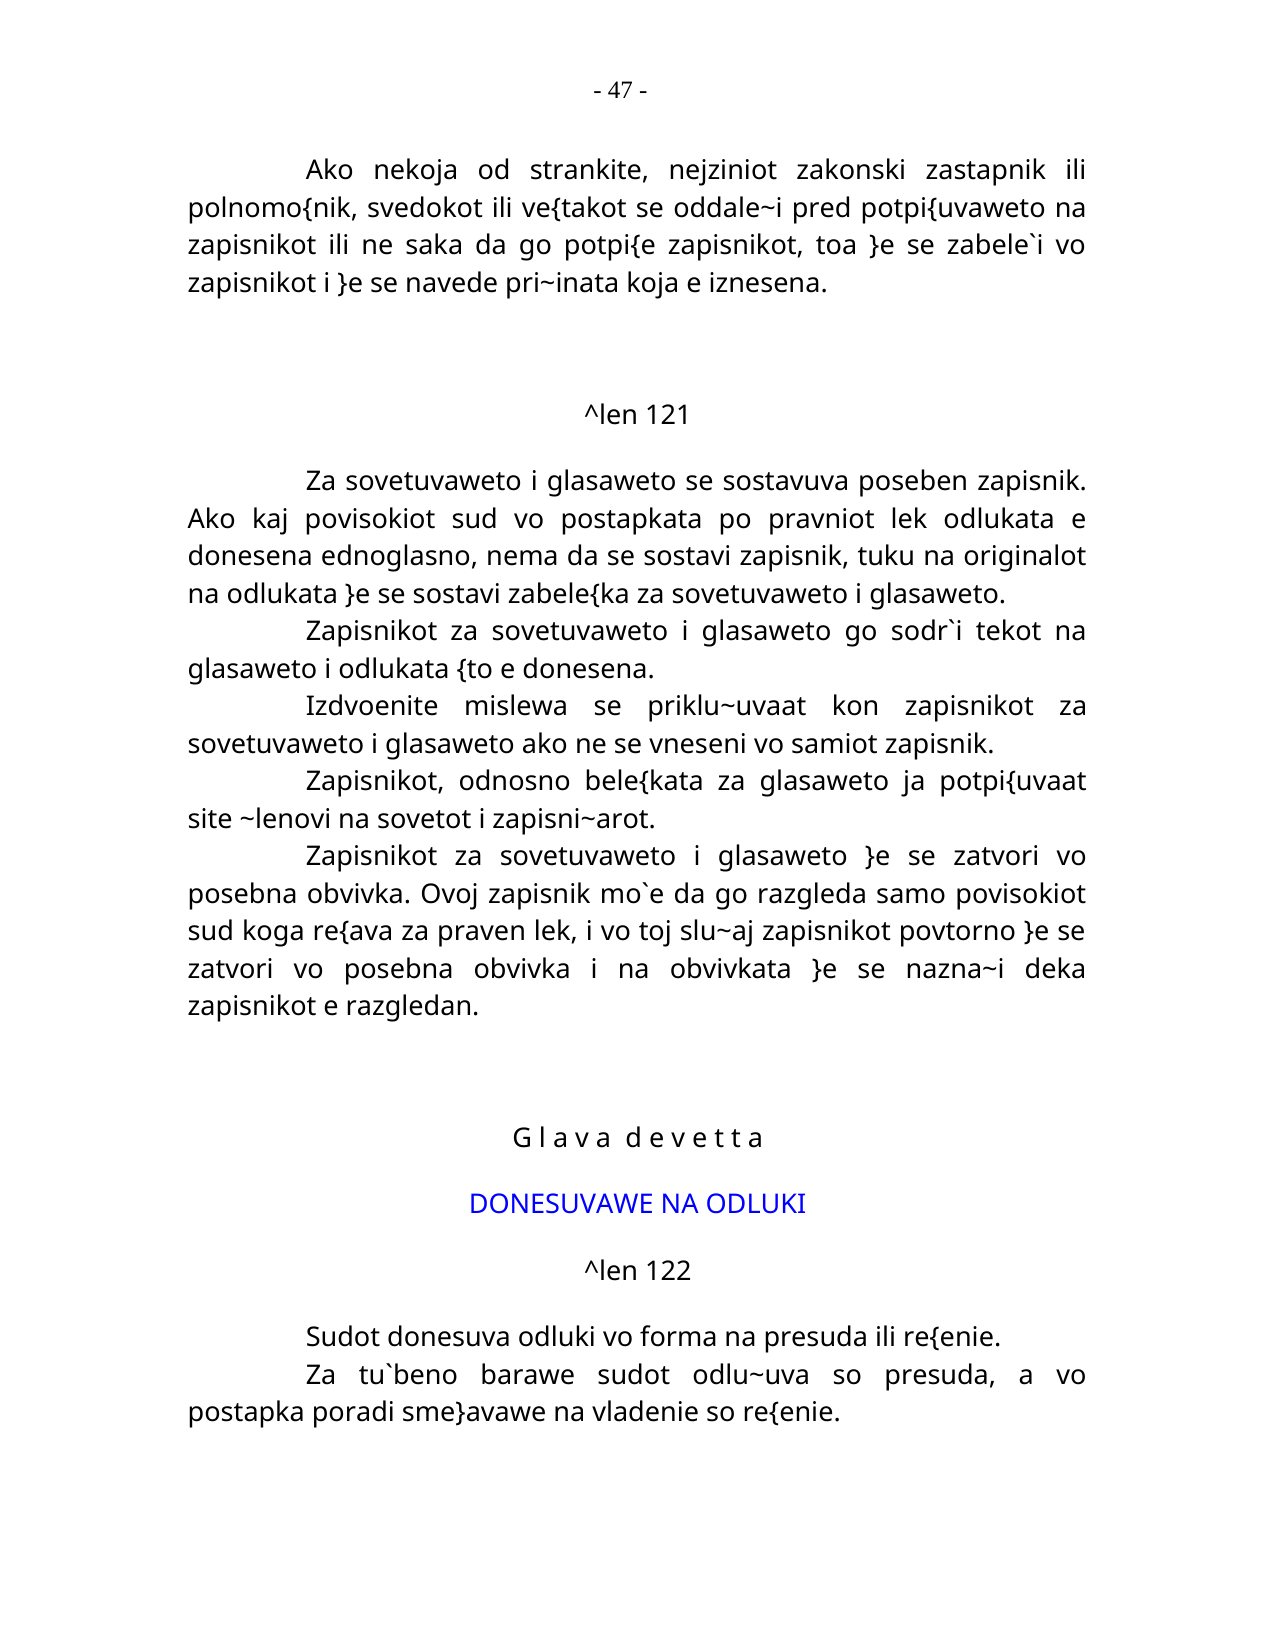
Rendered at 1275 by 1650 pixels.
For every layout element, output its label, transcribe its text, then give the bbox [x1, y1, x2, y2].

text DONESUVAWE NA ODLUKI [187, 1185, 1087, 1222]
text G l a v a d e v e t t a [187, 1119, 1087, 1156]
text Zapisnikot za sovetuvaweto i glasaweto go sodr`i tekot na glasaweto i odlukata {to e donesena. [187, 611, 1087, 686]
text Za sovetuvaweto i glasaweto se sostavuva poseben zapisnik. Ako kaj povisokiot sud vo postapkata po pravniot lek odlukata e donesena ednoglasno, nema da se sostavi zapisnik, tuku na originalot na odlukata }e se sostavi zabele{ka za sovetuvaweto i glasaweto. [187, 461, 1087, 611]
text Zapisnikot za sovetuvaweto i glasaweto }e se zatvori vo posebna obvivka. Ovoj zapisnik mo`e da go razgleda samo povisokiot sud koga re{ava za praven lek, i vo toj slu~aj zapisnikot povtorno }e se zatvori vo posebna obvivka i na obvivkata }e se nazna~i deka zapisnikot e razgledan. [187, 836, 1087, 1024]
text Za tu`beno barawe sudot odlu~uva so presuda, a vo postapka poradi sme}avawe na vladenie so re{enie. [187, 1354, 1087, 1429]
text ^len 122 [187, 1251, 1087, 1288]
text Zapisnikot, odnosno bele{kata za glasaweto ja potpi{uvaat site ~lenovi na sovetot i zapisni~arot. [187, 761, 1087, 836]
text Ako nekoja od strankite, nejziniot zakonski zastapnik ili polnomo{nik, svedokot ili ve{takot se oddale~i pred potpi{uvaweto na zapisnikot ili ne saka da go potpi{e zapisnikot, toa }e se zabele`i vo zapisnikot i }e se navede pri~inata koja e iznesena. [187, 150, 1087, 300]
text Sudot donesuva odluki vo forma na presuda ili re{enie. [187, 1317, 1087, 1354]
text ^len 121 [187, 395, 1087, 432]
text Izdvoenite mislewa se priklu~uvaat kon zapisnikot za sovetuvaweto i glasaweto ako ne se vneseni vo samiot zapisnik. [187, 686, 1087, 761]
